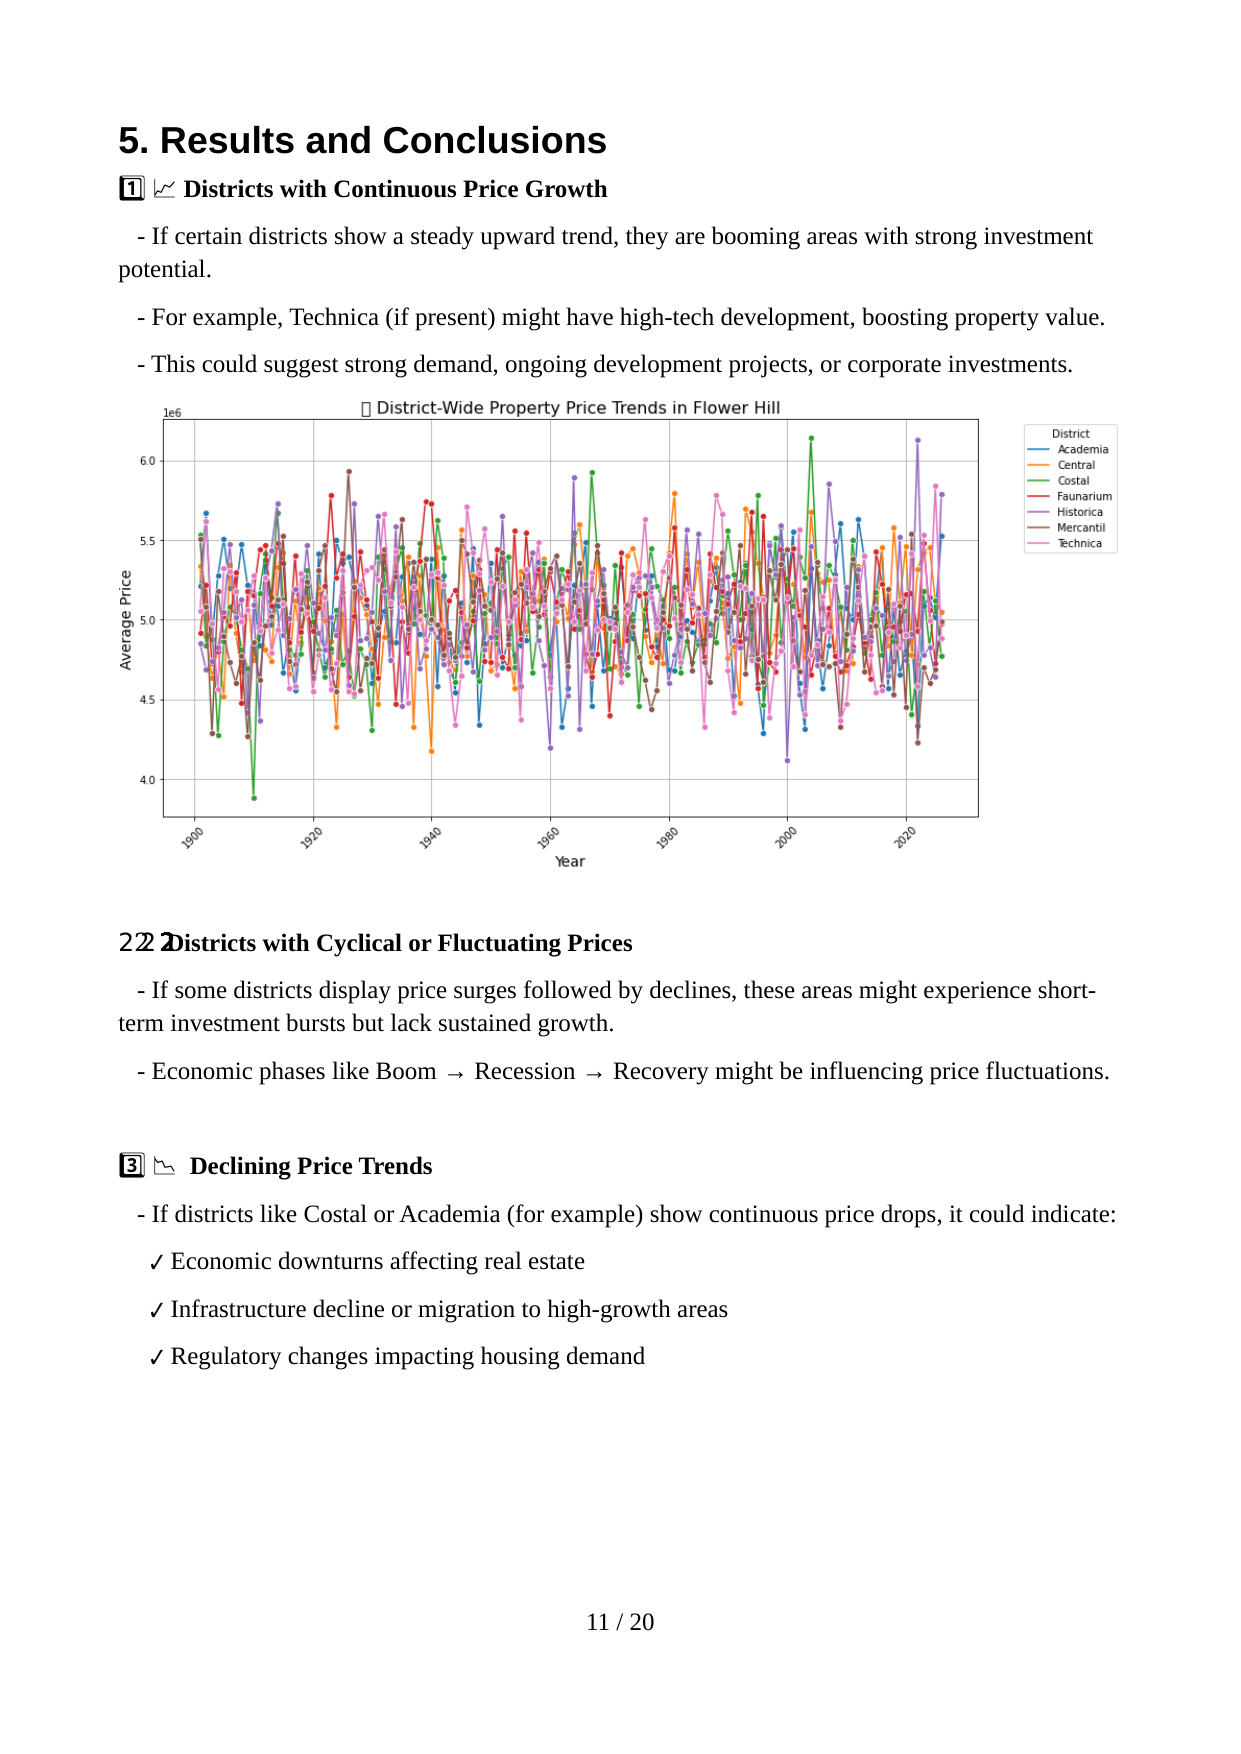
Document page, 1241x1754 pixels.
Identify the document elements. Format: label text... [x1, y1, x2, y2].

text - For example, Technica (if present) might have high-tech development, boosting property value. [118, 302, 1122, 331]
text - If some districts display price surges followed by declines, these areas might experience short-term investment bursts but lack sustained growth. [118, 975, 1122, 1037]
text - This could suggest strong demand, ongoing development projects, or corporate investments. [118, 349, 1122, 378]
text - If certain districts show a steady upward trend, they are booming areas with strong investment potential. [118, 221, 1122, 283]
text ✔ Infrastructure decline or migration to high-growth areas [118, 1294, 1122, 1323]
subtitle 5. Results and Conclusions [118, 118, 1122, 161]
text 1️⃣ 📈 Districts with Continuous Price Growth [118, 174, 1122, 202]
text 2️⃣ 🔄 Districts with Cyclical or Fluctuating Prices [118, 928, 1122, 956]
text ✔ Regulatory changes impacting housing demand [118, 1341, 1122, 1370]
text - Economic phases like Boom → Recession → Recovery might be influencing price fluctuations. [118, 1056, 1122, 1084]
picture [118, 397, 1123, 876]
text 3️⃣ 📉 Declining Price Trends [118, 1151, 1122, 1180]
text - If districts like Costal or Academia (for example) show continuous price drops, it could indicate: [118, 1199, 1122, 1227]
text ✔ Economic downturns affecting real estate [118, 1246, 1122, 1275]
